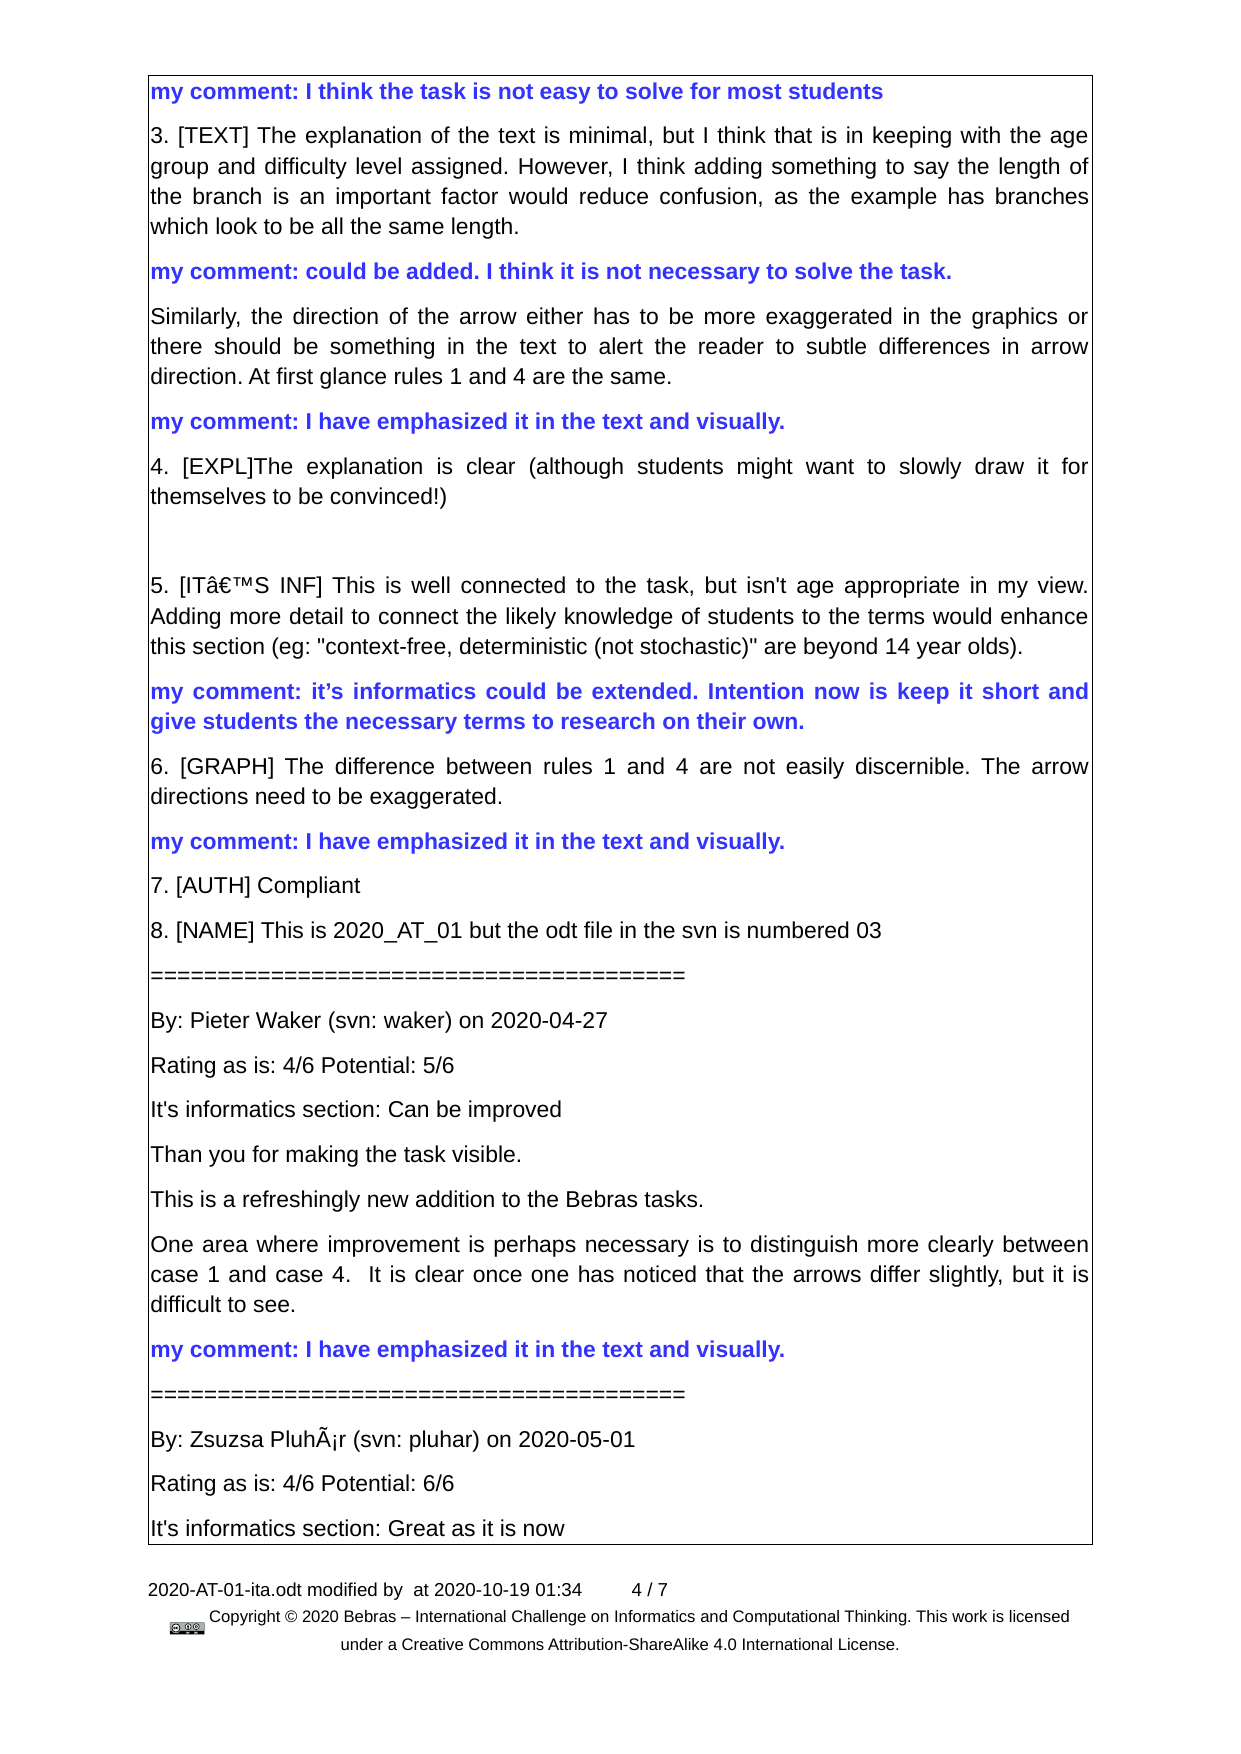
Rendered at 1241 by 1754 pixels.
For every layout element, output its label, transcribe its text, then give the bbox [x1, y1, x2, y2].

text 6. [GRAPH] The difference between rules 1 and 4 are not easily discernible. The arrow directions need to be exaggerated. [149, 750, 1092, 809]
text ======================================== [149, 959, 1092, 988]
text Rating as is: 4/6 Potential: 6/6 [149, 1468, 1092, 1497]
text One area where improvement is perhaps necessary is to distinguish more clearly between case 1 and case 4. It is clear once one has noticed that the arrows differ slightly, but it is difficult to see. [149, 1228, 1092, 1317]
text It's informatics section: Can be improved [149, 1094, 1092, 1123]
text ======================================== [149, 1378, 1092, 1407]
text By: Zsuzsa PluhÃ¡r (svn: pluhar) on 2020-05-01 [149, 1423, 1092, 1452]
text my comment: I have emphasized it in the text and visually. [149, 405, 1092, 434]
text This is a refreshingly new addition to the Bebras tasks. [149, 1183, 1092, 1212]
text 3. [TEXT] The explanation of the text is minimal, but I think that is in keeping with the age group and difficulty level assigned. However, I think adding something to say the length of the branch is an important factor would reduce confusion, as the example has branches which look to be all the same length. [149, 120, 1092, 239]
text By: Pieter Waker (svn: waker) on 2020-04-27 [149, 1004, 1092, 1033]
text my comment: could be added. I think it is not necessary to solve the task. [149, 255, 1092, 284]
text Similarly, the direction of the arrow either has to be more exaggerated in the graphics or there should be something in the text to alert the reader to subtle differences in arrow direction. At first glance rules 1 and 4 are the same. [149, 300, 1092, 389]
text 5. [ITâ€™S INF] This is well connected to the task, but isn't age appropriate in my view. Adding more detail to connect the likely knowledge of students to the terms would enhance this section (eg: "context-free, deterministic (not stochastic)" are beyond 14 year olds). [149, 570, 1092, 659]
text my comment: I have emphasized it in the text and visually. [149, 1333, 1092, 1362]
text Than you for making the task visible. [149, 1138, 1092, 1167]
text It's informatics section: Great as it is now [149, 1512, 1092, 1544]
text my comment: it’s informatics could be extended. Intention now is keep it short and give students the necessary terms to research on their own. [149, 675, 1092, 734]
text 4. [EXPL]The explanation is clear (although students might want to slowly draw it for themselves to be convinced!) [149, 450, 1092, 509]
text 7. [AUTH] Compliant [149, 870, 1092, 899]
text my comment: I have emphasized it in the text and visually. [149, 825, 1092, 854]
text 8. [NAME] This is 2020_AT_01 but the odt file in the svn is numbered 03 [149, 914, 1092, 943]
text Rating as is: 4/6 Potential: 5/6 [149, 1049, 1092, 1078]
text my comment: I think the task is not easy to solve for most students [149, 76, 1092, 104]
